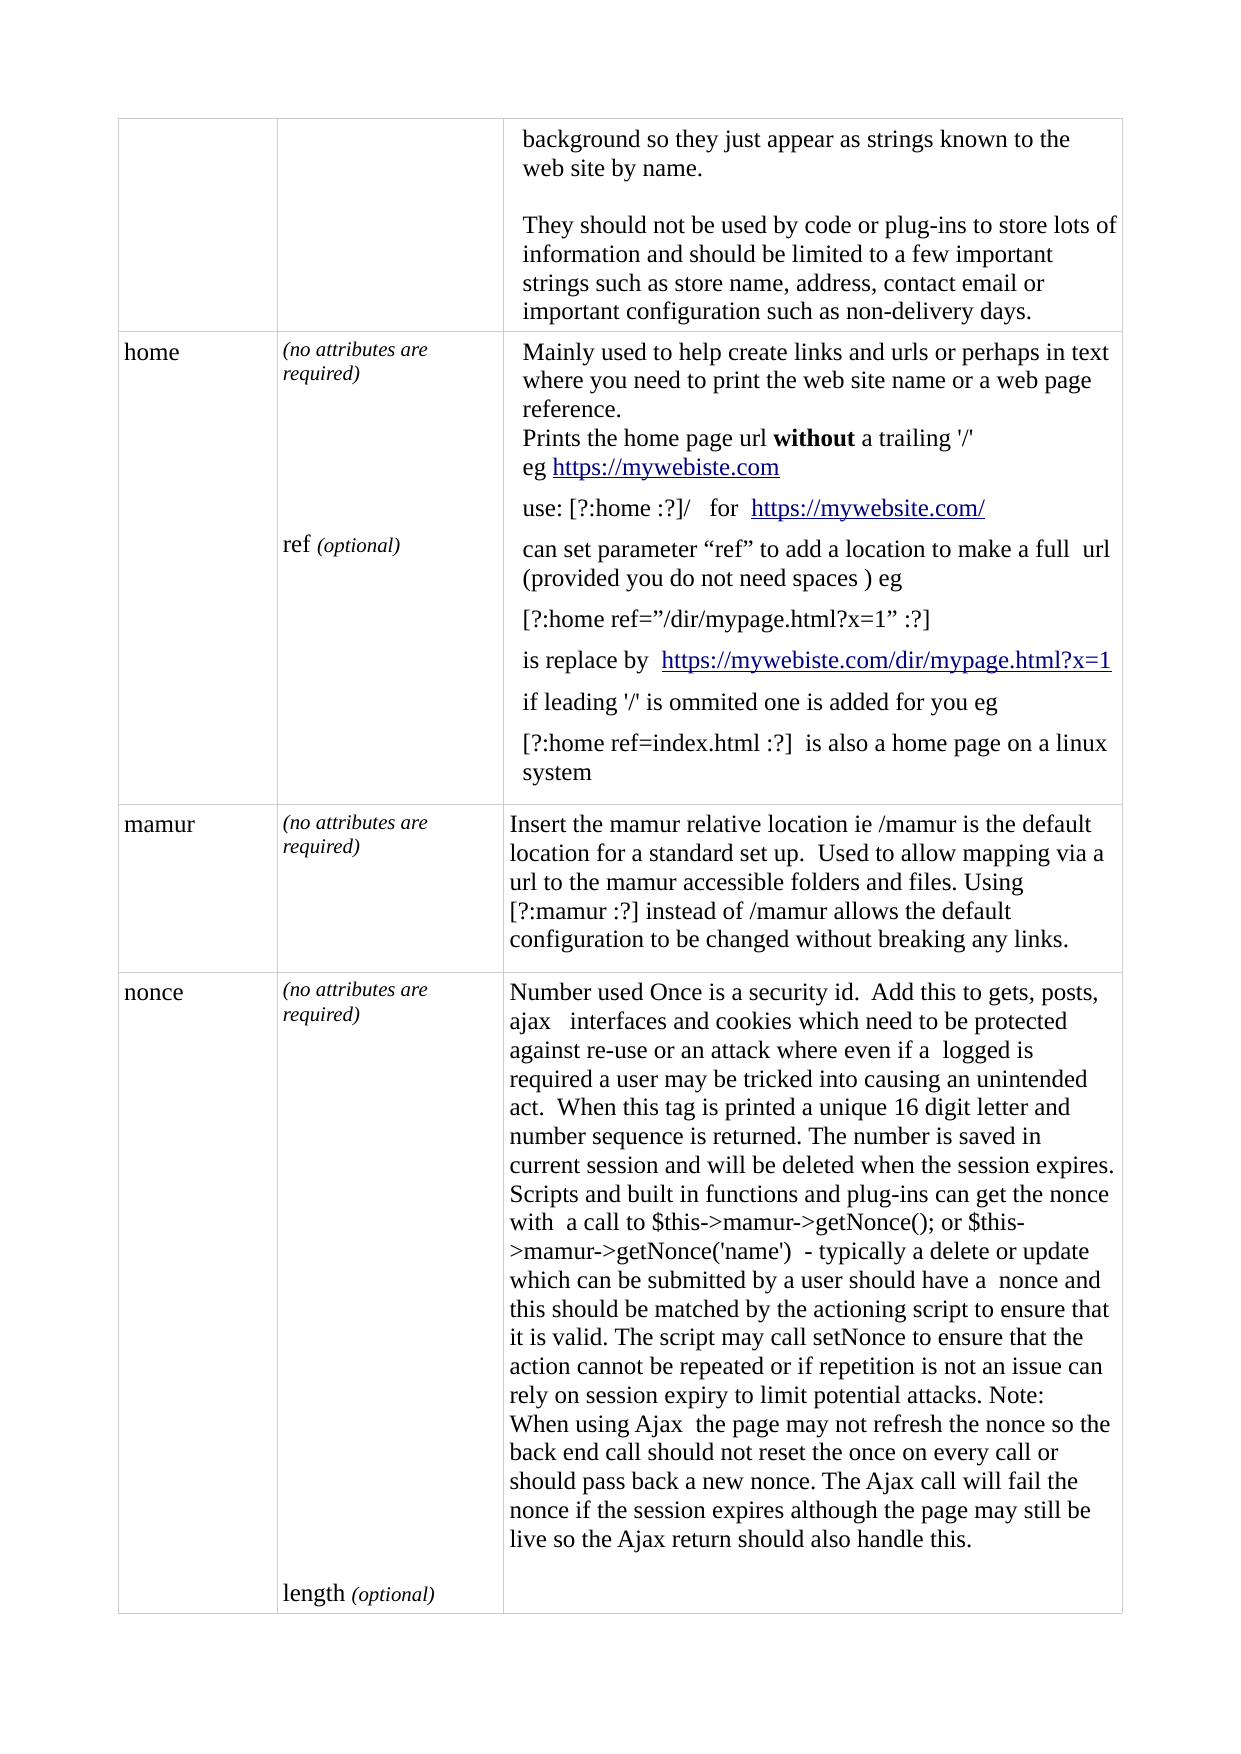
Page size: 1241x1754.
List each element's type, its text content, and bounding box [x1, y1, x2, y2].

table_cell background so they just appear as strings known to the web site by name. They should not be used by code or plug-ins to store lots of information and should be limited to a few important strings such as store name, address, contact email or important configuration such as non-delivery days. [504, 119, 1122, 331]
table_cell nonce [119, 973, 277, 1613]
table_cell [119, 119, 277, 331]
table_cell [278, 119, 503, 331]
table_cell (no attributes are required) length (optional) [278, 973, 503, 1613]
table_cell Mainly used to help create links and urls or perhaps in text where you need to print the web site name or a web page reference. Prints the home page url without a trailing '/' eg https://mywebiste.com use: [?:home :?]/ for https://mywebsite.com/ can set parameter “ref” to add a location to make a full url (provided you do not need spaces ) eg [?:home ref=”/dir/mypage.html?x=1” :?] is replace by https://mywebiste.com/dir/mypage.html?x=1 if leading '/' is ommited one is added for you eg [?:home ref=index.html :?] is also a home page on a linux system [504, 332, 1122, 804]
table_cell Insert the mamur relative location ie /mamur is the default location for a standard set up. Used to allow mapping via a url to the mamur accessible folders and files. Using [?:mamur :?] instead of /mamur allows the default configuration to be changed without breaking any links. [504, 805, 1122, 972]
table_cell Number used Once is a security id. Add this to gets, posts, ajax interfaces and cookies which need to be protected against re-use or an attack where even if a logged is required a user may be tricked into causing an unintended act. When this tag is printed a unique 16 digit letter and number sequence is returned. The number is saved in current session and will be deleted when the session expires. Scripts and built in functions and plug-ins can get the nonce with a call to $this->mamur->getNonce(); or $this->mamur->getNonce('name') - typically a delete or update which can be submitted by a user should have a nonce and this should be matched by the actioning script to ensure that it is valid. The script may call setNonce to ensure that the action cannot be repeated or if repetition is not an issue can rely on session expiry to limit potential attacks. Note: When using Ajax the page may not refresh the nonce so the back end call should not reset the once on every call or should pass back a new nonce. The Ajax call will fail the nonce if the session expires although the page may still be live so the Ajax return should also handle this. [504, 973, 1122, 1613]
table_cell (no attributes are required) ref (optional) [278, 332, 503, 804]
table_cell home [119, 332, 277, 804]
table_cell mamur [119, 805, 277, 972]
table_cell (no attributes are required) [278, 805, 503, 972]
